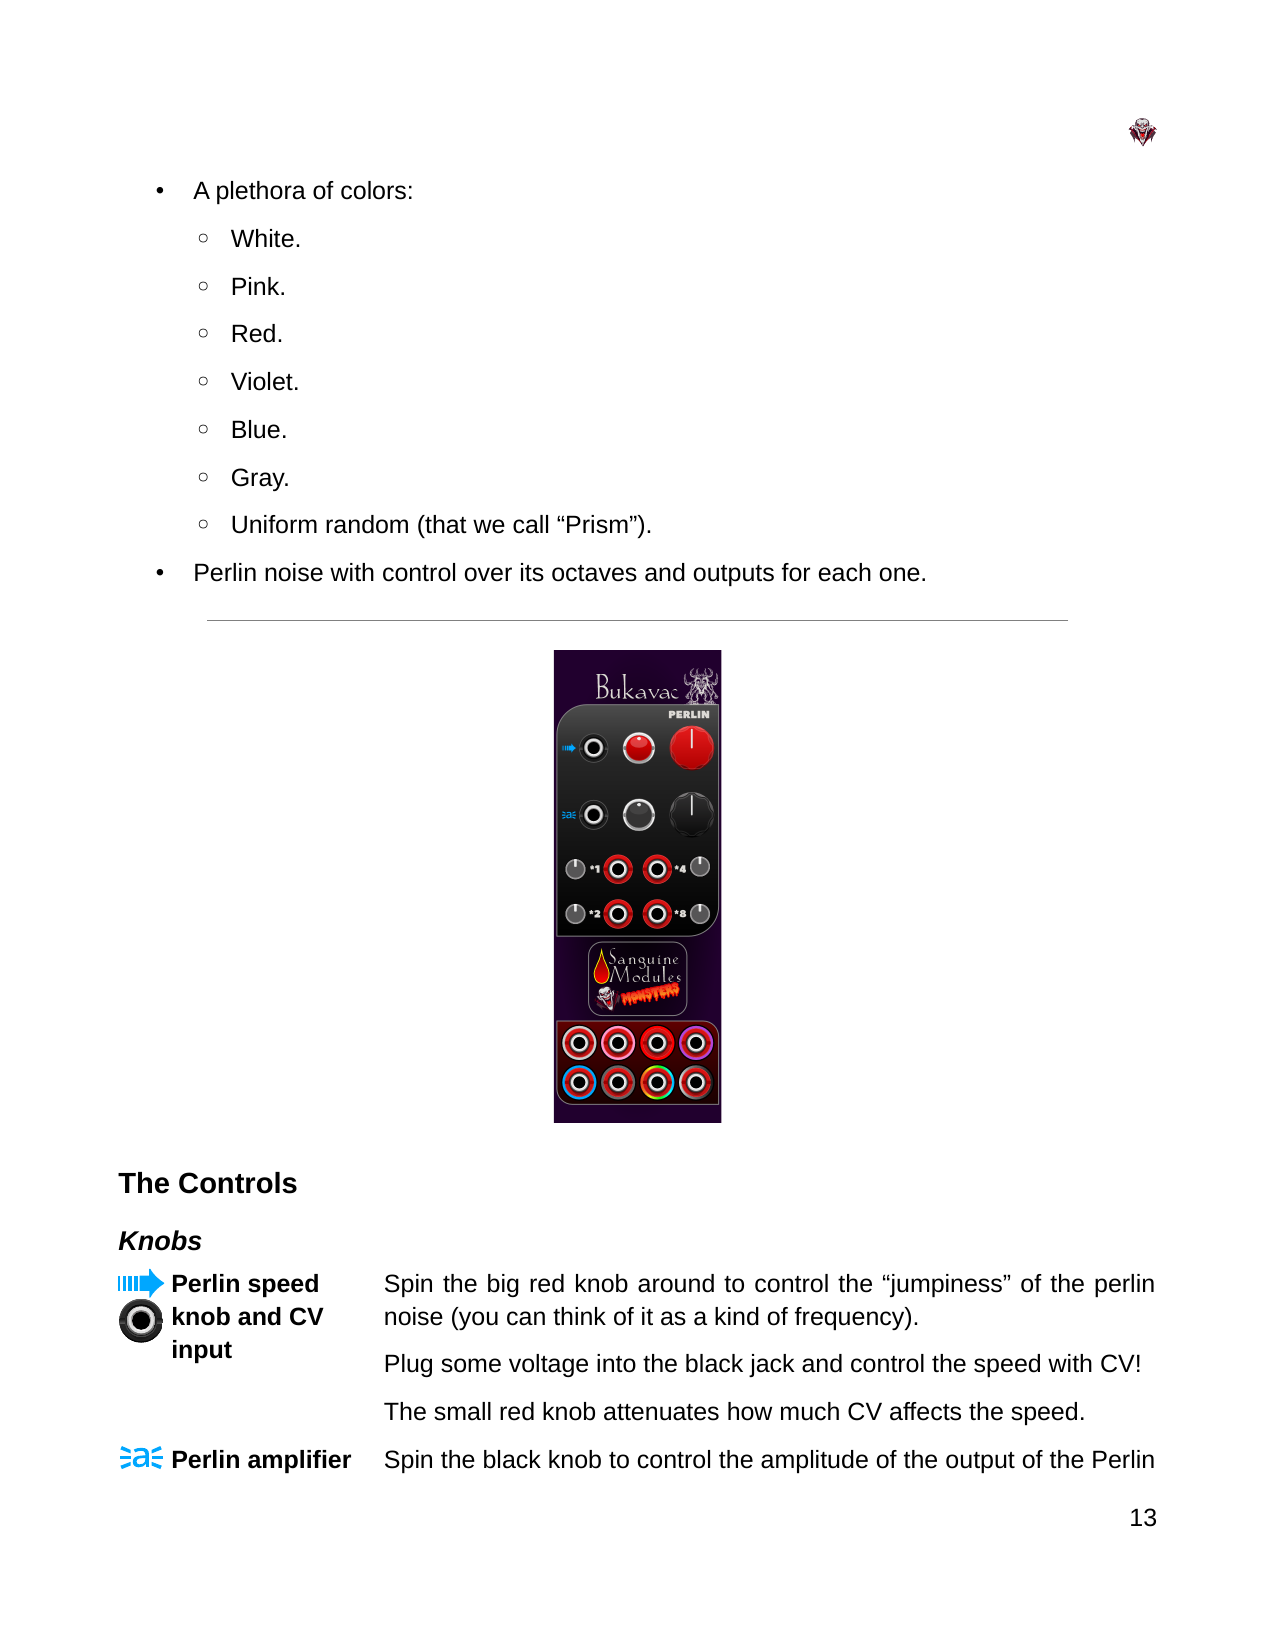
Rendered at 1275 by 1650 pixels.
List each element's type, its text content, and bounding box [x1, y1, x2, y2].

list White. [193, 224, 1157, 253]
list Uniform random (that we call “Prism”). [193, 510, 1157, 539]
subtitle The Controls [118, 664, 1157, 1200]
list Pink. [193, 272, 1157, 301]
picture [553, 650, 722, 1123]
table_header [118, 1269, 171, 1444]
list Violet. [193, 367, 1157, 396]
table_cell Perlin amplifier [171, 1445, 384, 1473]
subtitle Knobs [118, 1225, 1157, 1256]
table_header Spin the big red knob around to control the “jumpiness” of the perlin noise (you can think of it as a kind of frequency). Plug some voltage into the black jack and control the speed with CV! The small red knob attenuates how much CV affects the speed. [384, 1269, 1157, 1444]
list Perlin noise with control over its octaves and outputs for each one. [156, 558, 1157, 587]
list Gray. [193, 463, 1157, 491]
list A plethora of colors: [156, 176, 1157, 205]
table_header Perlin speed knob and CV input [171, 1269, 384, 1444]
list Red. [193, 319, 1157, 348]
list Blue. [193, 415, 1157, 444]
table_cell [118, 1445, 171, 1473]
table_cell Spin the black knob to control the amplitude of the output of the Perlin [384, 1445, 1157, 1473]
